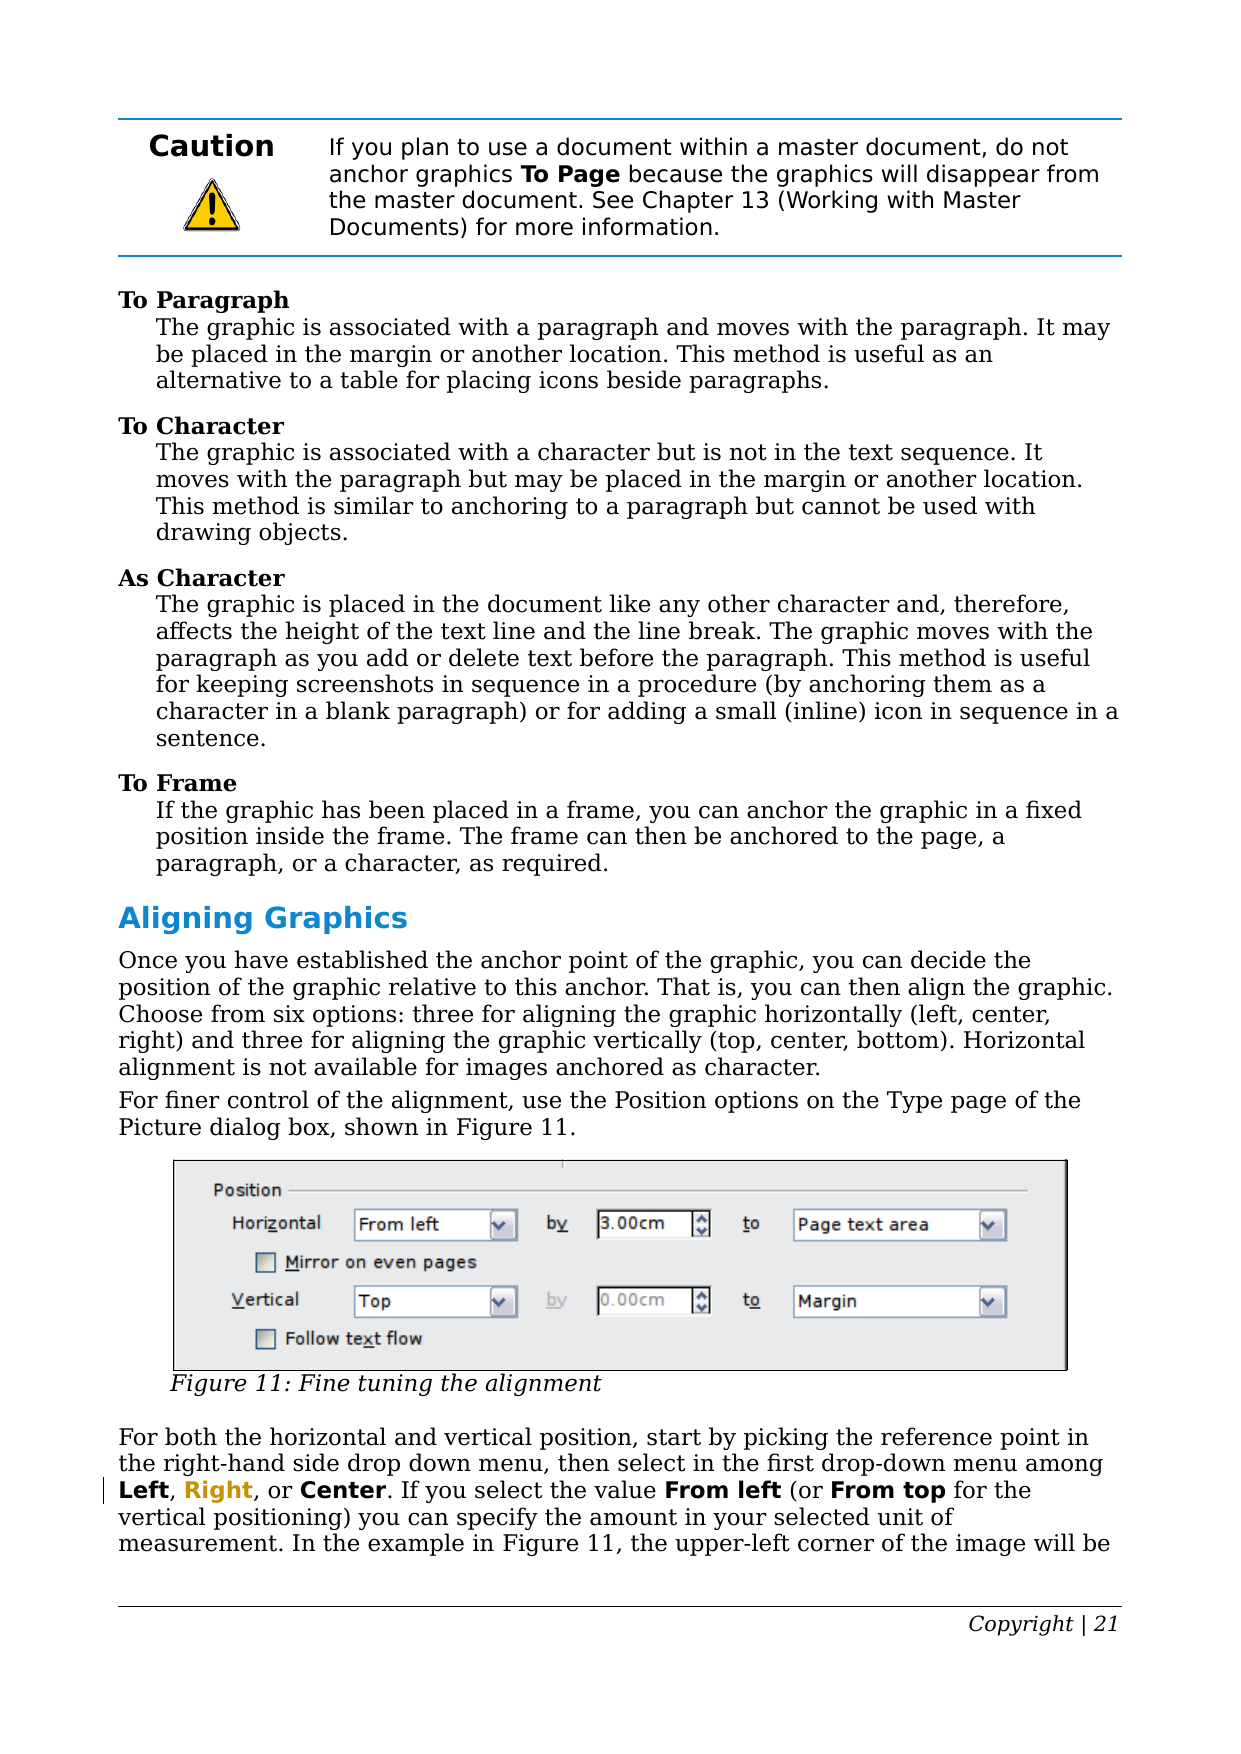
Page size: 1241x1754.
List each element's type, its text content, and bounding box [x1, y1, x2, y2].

text Figure 11: Fine tuning the alignment [170, 1159, 1070, 1396]
table_header If you plan to use a document within a master document, do not anchor graphics To Page because the graphics will disappear from the master document. See Chapter 13 (Working with Master Documents) for more information. [305, 120, 1122, 255]
text The graphic is associated with a character but is not in the text sequence. It moves with the paragraph but may be placed in the margin or another location. This method is similar to anchoring to a paragraph but cannot be used with drawing objects. [156, 439, 1122, 546]
list Once you have established the anchor point of the graphic, you can decide the position of the graphic relative to this anchor. That is, you can then align the graphic. Choose from six options: three for aligning the graphic horizontally (left, center, right) and three for aligning the graphic vertically (top, center, bottom). Horizontal alignment is not available for images anchored as character. [118, 947, 1122, 1081]
subtitle Aligning Graphics [118, 901, 1122, 935]
text To Paragraph [118, 287, 1122, 314]
picture [179, 174, 244, 235]
text If the graphic has been placed in a frame, you can anchor the graphic in a fixed position inside the frame. The frame can then be anchored to the page, a paragraph, or a character, as required. [156, 797, 1122, 877]
text For both the horizontal and vertical position, start by picking the reference point in the right-hand side drop down menu, then select in the first drop-down menu among Left, Right, or Center. If you select the value From left (or From top for the vertical positioning) you can specify the amount in your selected unit of measurement. In the example in Figure 11, the upper-left corner of the image will be [118, 1424, 1122, 1557]
picture [174, 1161, 1067, 1370]
text The graphic is placed in the document like any other character and, therefore, affects the height of the text line and the line break. The graphic moves with the paragraph as you add or delete text before the paragraph. This method is useful for keeping screenshots in sequence in a procedure (by anchoring them as a character in a blank paragraph) or for adding a small (inline) icon in sequence in a sentence. [156, 591, 1122, 751]
text As Character [118, 564, 1122, 591]
list For finer control of the alignment, use the Position options on the Type page of the Picture dialog box, shown in Figure 11. [118, 1087, 1122, 1141]
text To Character [118, 413, 1122, 439]
table_header Caution [118, 120, 305, 255]
text The graphic is associated with a paragraph and moves with the paragraph. It may be placed in the margin or another location. This method is useful as an alternative to a table for placing icons beside paragraphs. [156, 314, 1122, 394]
text To Frame [118, 770, 1122, 797]
